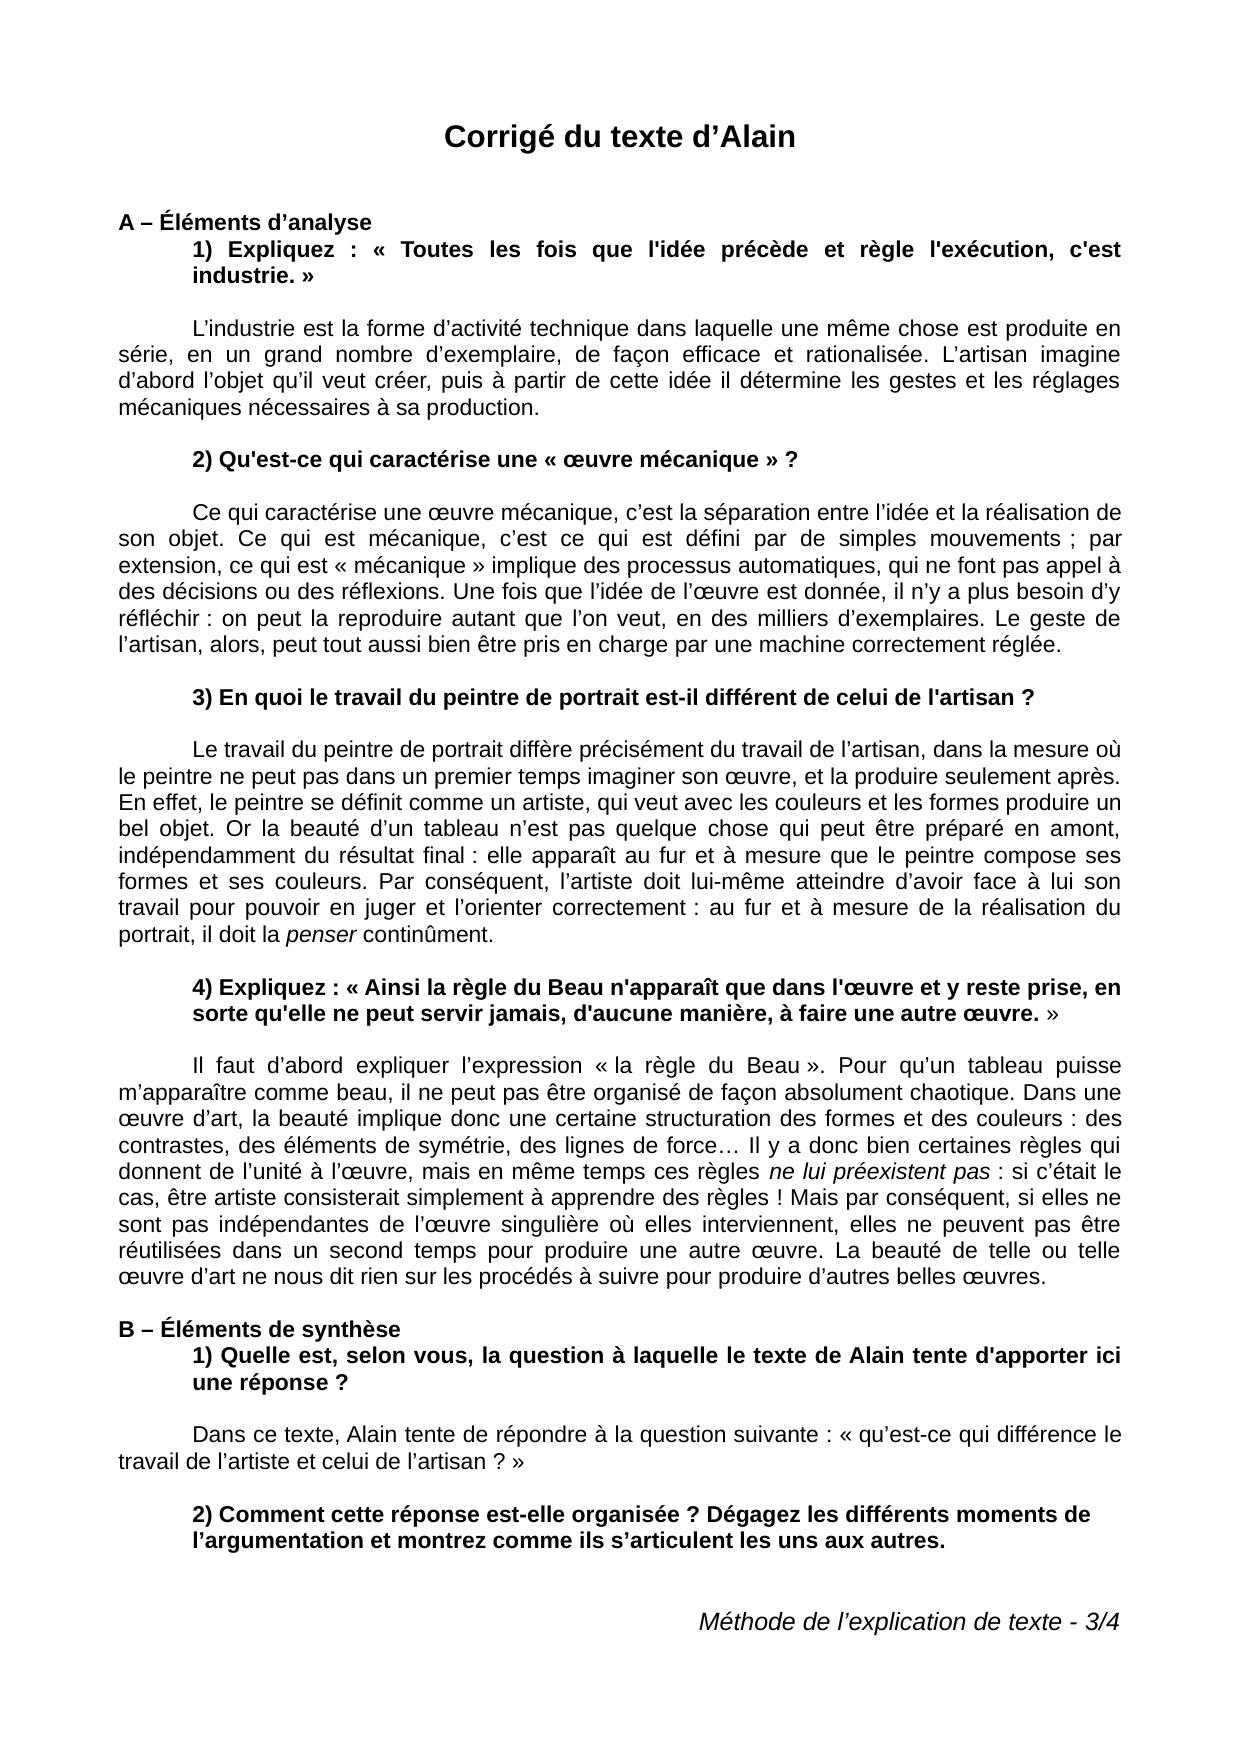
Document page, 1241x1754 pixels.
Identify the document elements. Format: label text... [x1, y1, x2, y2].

text 1) Quelle est, selon vous, la question à laquelle le texte de Alain tente d'apporter ici une réponse ? [192, 1342, 1122, 1395]
text 3) En quoi le travail du peintre de portrait est-il différent de celui de l'artisan ? [192, 683, 1122, 710]
text 4) Expliquez : « Ainsi la règle du Beau n'apparaît que dans l'œuvre et y reste prise, en sorte qu'elle ne peut servir jamais, d'aucune manière, à faire une autre œuvre. » [192, 973, 1122, 1026]
text l’argumentation et montrez comme ils s’articulent les uns aux autres. [192, 1527, 1122, 1553]
text B – Éléments de synthèse [118, 1316, 1122, 1342]
text Le travail du peintre de portrait diffère précisément du travail de l’artisan, dans la mesure où le peintre ne peut pas dans un premier temps imaginer son œuvre, et la produire seulement après. En effet, le peintre se définit comme un artiste, qui veut avec les couleurs et les formes produire un bel objet. Or la beauté d’un tableau n’est pas quelque chose qui peut être préparé en amont, indépendamment du résultat final : elle apparaît au fur et à mesure que le peintre compose ses formes et ses couleurs. Par conséquent, l’artiste doit lui-même atteindre d’avoir face à lui son travail pour pouvoir en juger et l’orienter correctement : au fur et à mesure de la réalisation du portrait, il doit la penser continûment. [118, 736, 1122, 947]
text 2) Qu'est-ce qui caractérise une « œuvre mécanique » ? [192, 446, 1122, 473]
text Ce qui caractérise une œuvre mécanique, c’est la séparation entre l’idée et la réalisation de son objet. Ce qui est mécanique, c’est ce qui est défini par de simples mouvements ; par extension, ce qui est « mécanique » implique des processus automatiques, qui ne font pas appel à des décisions ou des réflexions. Une fois que l’idée de l’œuvre est donnée, il n’y a plus besoin d’y réfléchir : on peut la reproduire autant que l’on veut, en des milliers d’exemplaires. Le geste de l’artisan, alors, peut tout aussi bien être pris en charge par une machine correctement réglée. [118, 499, 1122, 657]
text L’industrie est la forme d’activité technique dans laquelle une même chose est produite en série, en un grand nombre d’exemplaire, de façon efficace et rationalisée. L’artisan imagine d’abord l’objet qu’il veut créer, puis à partir de cette idée il détermine les gestes et les réglages mécaniques nécessaires à sa production. [118, 314, 1122, 420]
text Dans ce texte, Alain tente de répondre à la question suivante : « qu’est-ce qui différence le travail de l’artiste et celui de l’artisan ? » [118, 1421, 1122, 1474]
text Il faut d’abord expliquer l’expression « la règle du Beau ». Pour qu’un tableau puisse m’apparaître comme beau, il ne peut pas être organisé de façon absolument chaotique. Dans une œuvre d’art, la beauté implique donc une certaine structuration des formes et des couleurs : des contrastes, des éléments de symétrie, des lignes de force… Il y a donc bien certaines règles qui donnent de l’unité à l’œuvre, mais en même temps ces règles ne lui préexistent pas : si c’était le cas, être artiste consisterait simplement à apprendre des règles ! Mais par conséquent, si elles ne sont pas indépendantes de l’œuvre singulière où elles interviennent, elles ne peuvent pas être réutilisées dans un second temps pour produire une autre œuvre. La beauté de telle ou telle œuvre d’art ne nous dit rien sur les procédés à suivre pour produire d’autres belles œuvres. [118, 1052, 1122, 1290]
text A – Éléments d’analyse [118, 209, 1122, 236]
text 1) Expliquez : « Toutes les fois que l'idée précède et règle l'exécution, c'est industrie. » [192, 236, 1122, 288]
text Corrigé du texte d’Alain [118, 118, 1122, 154]
text 2) Comment cette réponse est-elle organisée ? Dégagez les différents moments de [192, 1501, 1122, 1527]
